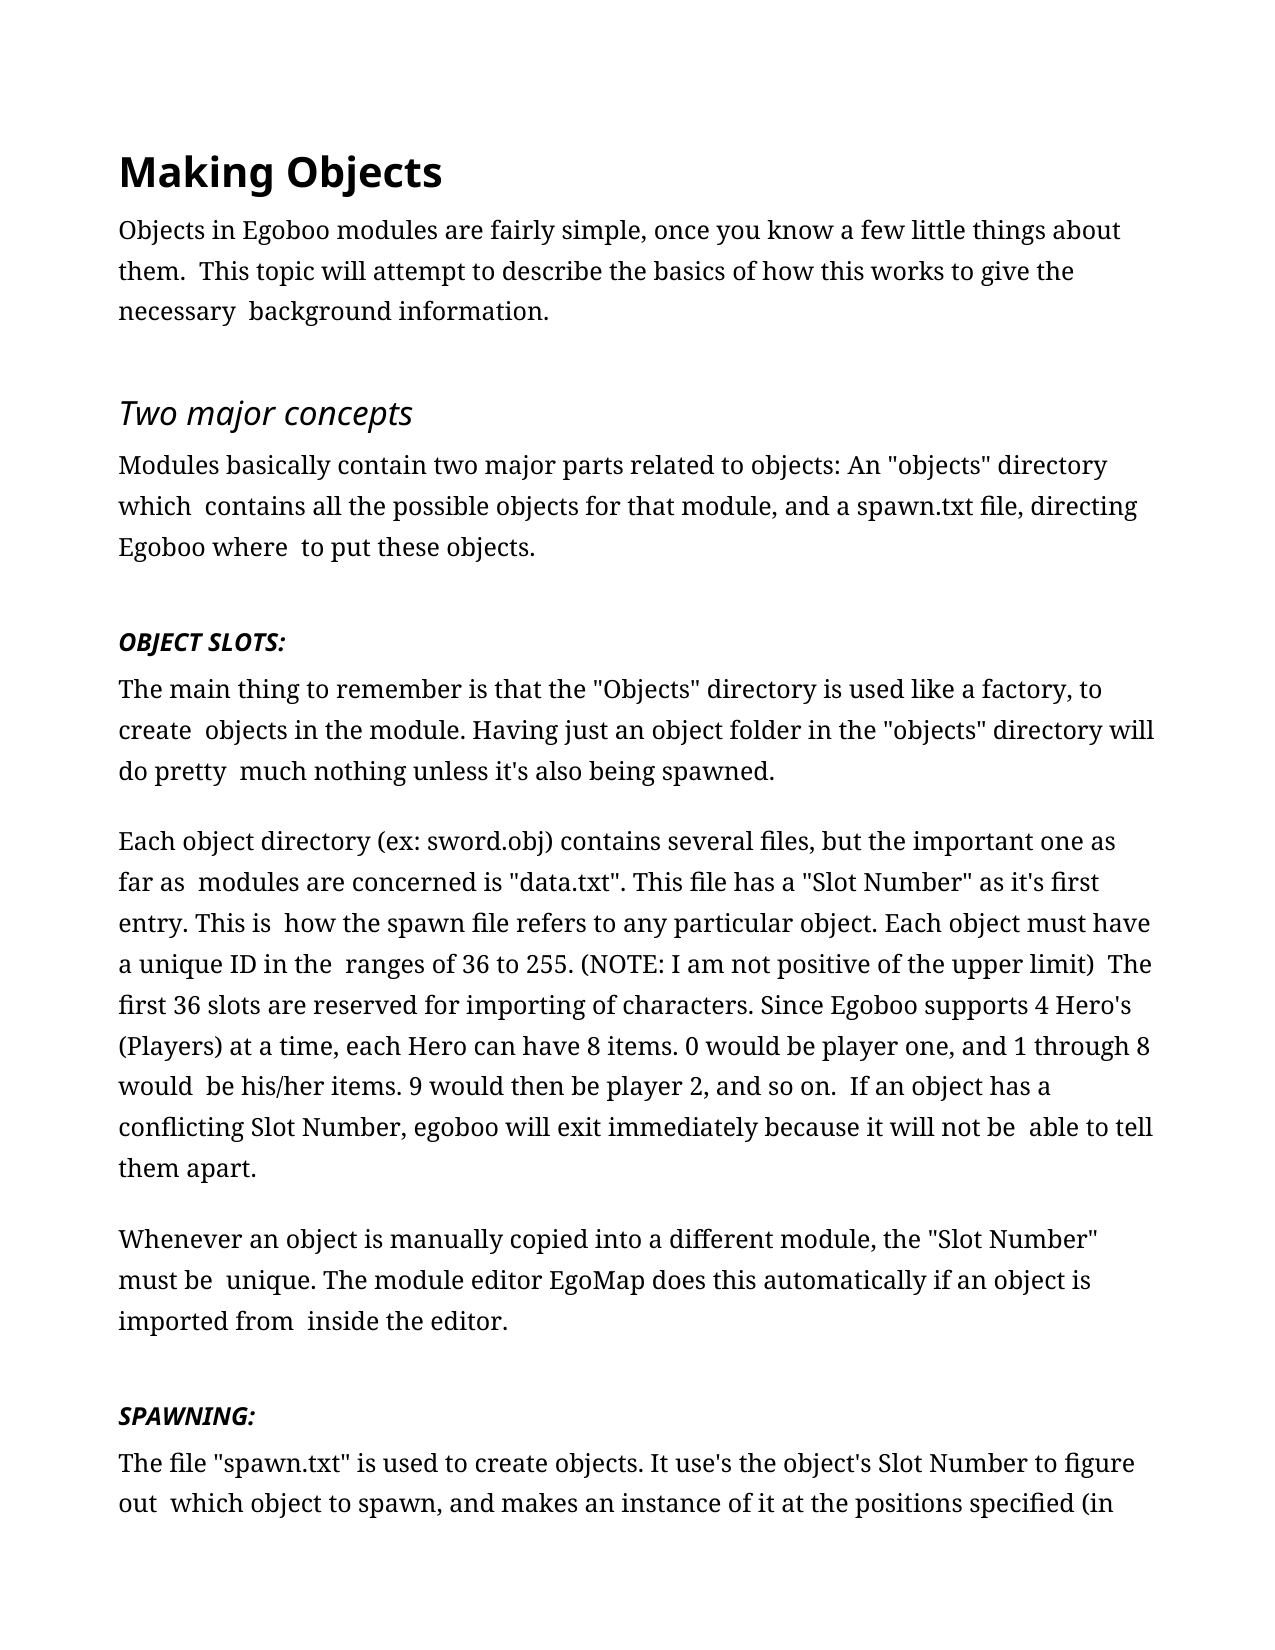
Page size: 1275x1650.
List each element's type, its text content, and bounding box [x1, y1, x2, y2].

text Modules basically contain two major parts related to objects: An "objects" directory which contains all the possible objects for that module, and a spawn.txt file, directing Egoboo where to put these objects. [118, 448, 1157, 563]
text The main thing to remember is that the "Objects" directory is used like a factory, to create objects in the module. Having just an object folder in the "objects" directory will do pretty much nothing unless it's also being spawned. [118, 672, 1157, 787]
text Whenever an object is manually copied into a different module, the "Slot Number" must be unique. The module editor EgoMap does this automatically if an object is imported from inside the editor. [118, 1222, 1157, 1337]
subtitle SPAWNING: [118, 1399, 1157, 1433]
subtitle Two major concepts [118, 390, 1157, 435]
text Each object directory (ex: sword.obj) contains several files, but the important one as far as modules are concerned is "data.txt". This file has a "Slot Number" as it's first entry. This is how the spawn file refers to any particular object. Each object must have a unique ID in the ranges of 36 to 255. (NOTE: I am not positive of the upper limit) The first 36 slots are reserved for importing of characters. Since Egoboo supports 4 Hero's (Players) at a time, each Hero can have 8 items. 0 would be player one, and 1 through 8 would be his/her items. 9 would then be player 2, and so on. If an object has a conflicting Slot Number, egoboo will exit immediately because it will not be able to tell them apart. [118, 824, 1157, 1185]
subtitle Making Objects [118, 143, 1157, 200]
subtitle OBJECT SLOTS: [118, 625, 1157, 659]
text The file "spawn.txt" is used to create objects. It use's the object's Slot Number to figure out which object to spawn, and makes an instance of it at the positions specified (in [118, 1445, 1157, 1520]
text Objects in Egoboo modules are fairly simple, once you know a few little things about them. This topic will attempt to describe the basics of how this works to give the necessary background information. [118, 212, 1157, 328]
